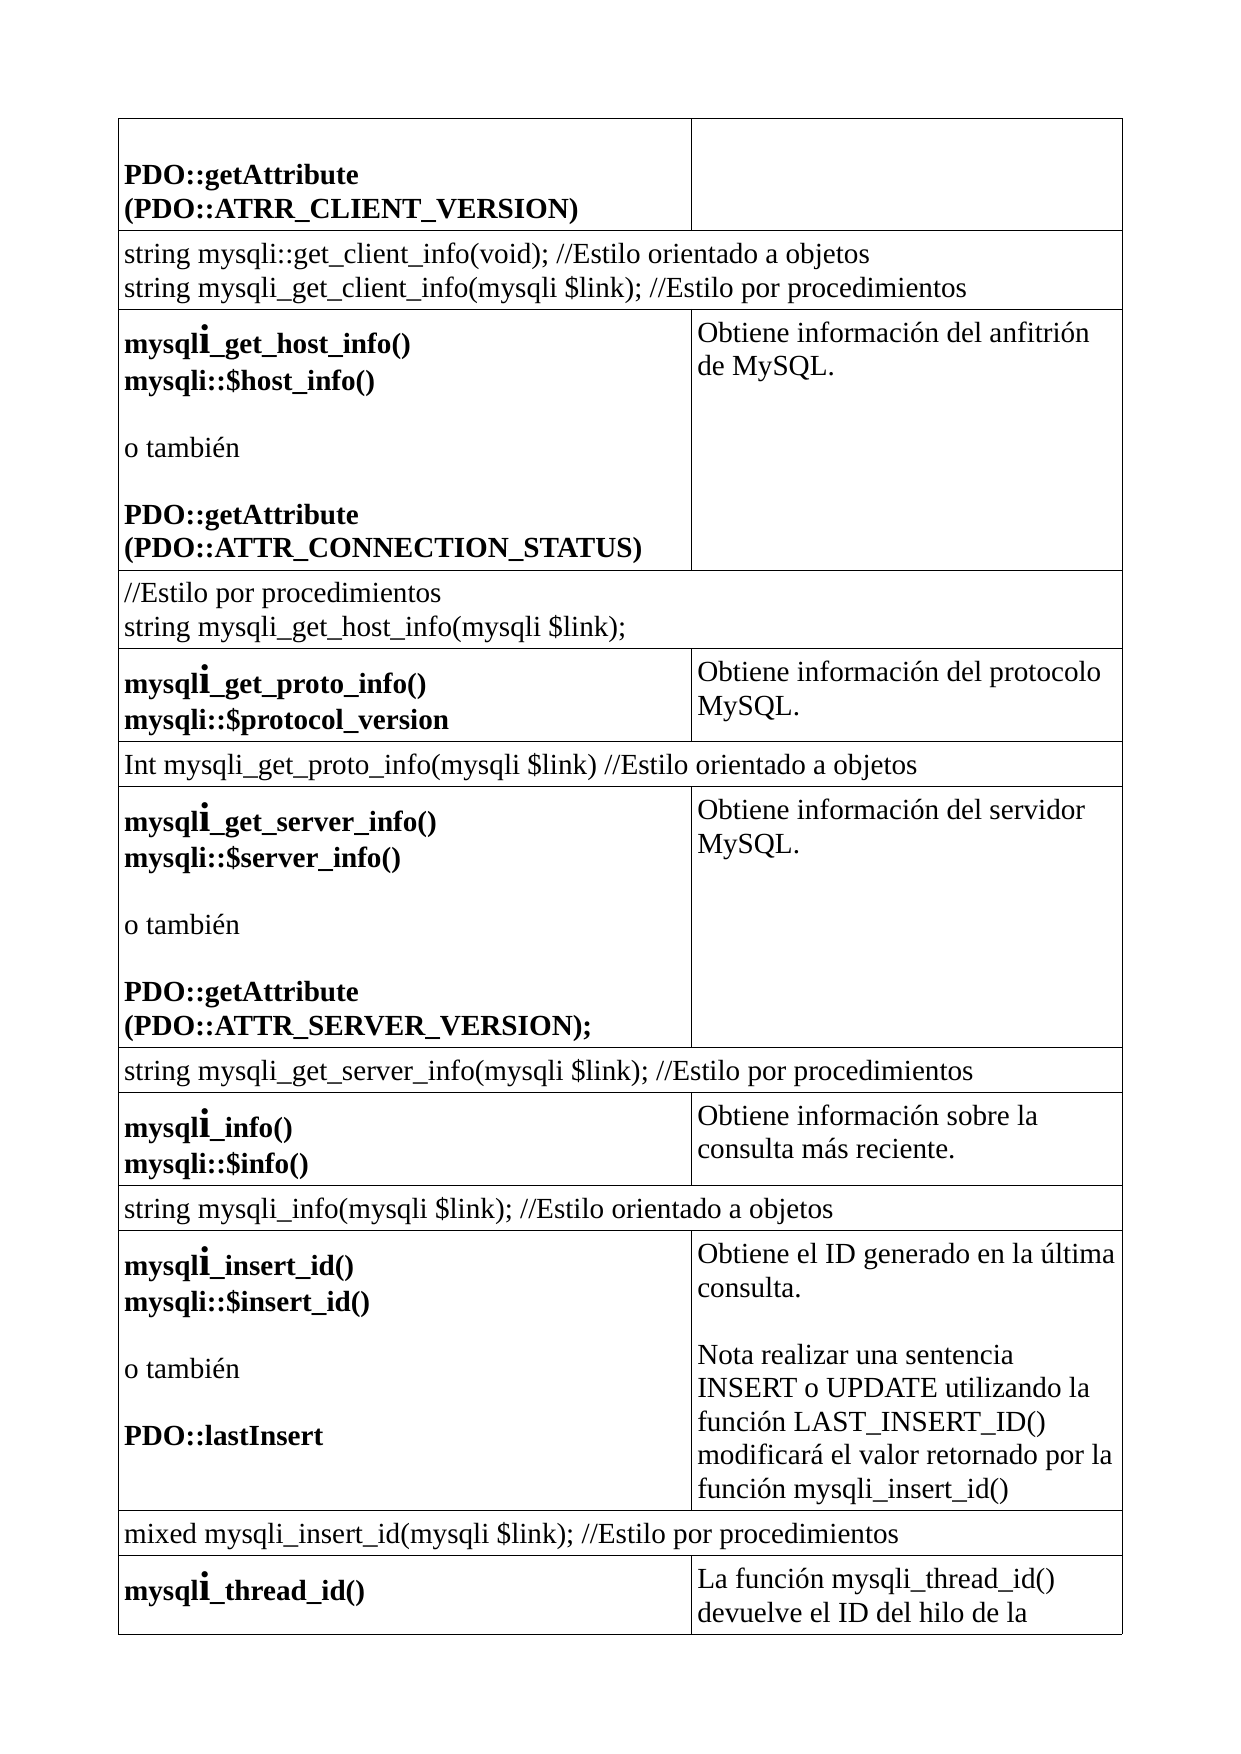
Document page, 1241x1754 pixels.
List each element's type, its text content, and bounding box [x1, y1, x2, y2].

table_cell mysqli_get_host_info() mysqli::$host_info() o también PDO::getAttribute (PDO::ATTR_CONNECTION_STATUS) [119, 310, 691, 570]
table_cell Obtiene información sobre la consulta más reciente. [692, 1093, 1122, 1185]
table_cell string mysqli_get_server_info(mysqli $link); //Estilo por procedimientos [119, 1048, 1122, 1092]
table_cell string mysqli_info(mysqli $link); //Estilo orientado a objetos [119, 1186, 1122, 1230]
table_cell [692, 119, 1122, 230]
table_cell //Estilo por procedimientos string mysqli_get_host_info(mysqli $link); [119, 571, 1122, 648]
table_cell PDO::getAttribute (PDO::ATRR_CLIENT_VERSION) [119, 119, 691, 230]
table_cell La función mysqli_thread_id() devuelve el ID del hilo de la [692, 1556, 1122, 1634]
table_cell mixed mysqli_insert_id(mysqli $link); //Estilo por procedimientos [119, 1511, 1122, 1555]
table_cell Obtiene el ID generado en la última consulta. Nota realizar una sentencia INSERT o UPDATE utilizando la función LAST_INSERT_ID() modificará el valor retornado por la función mysqli_insert_id() [692, 1231, 1122, 1510]
table_cell mysqli_thread_id() [119, 1556, 691, 1634]
table_cell mysqli_info() mysqli::$info() [119, 1093, 691, 1185]
table_cell Int mysqli_get_proto_info(mysqli $link) //Estilo orientado a objetos [119, 742, 1122, 786]
table_cell Obtiene información del anfitrión de MySQL. [692, 310, 1122, 570]
table_cell Obtiene información del protocolo MySQL. [692, 649, 1122, 741]
table_cell string mysqli::get_client_info(void); //Estilo orientado a objetos string mysqli_get_client_info(mysqli $link); //Estilo por procedimientos [119, 231, 1122, 309]
table_cell Obtiene información del servidor MySQL. [692, 787, 1122, 1047]
table_cell mysqli_get_proto_info() mysqli::$protocol_version [119, 649, 691, 741]
table_cell mysqli_insert_id() mysqli::$insert_id() o también PDO::lastInsert [119, 1231, 691, 1510]
table_cell mysqli_get_server_info() mysqli::$server_info() o también PDO::getAttribute (PDO::ATTR_SERVER_VERSION); [119, 787, 691, 1047]
